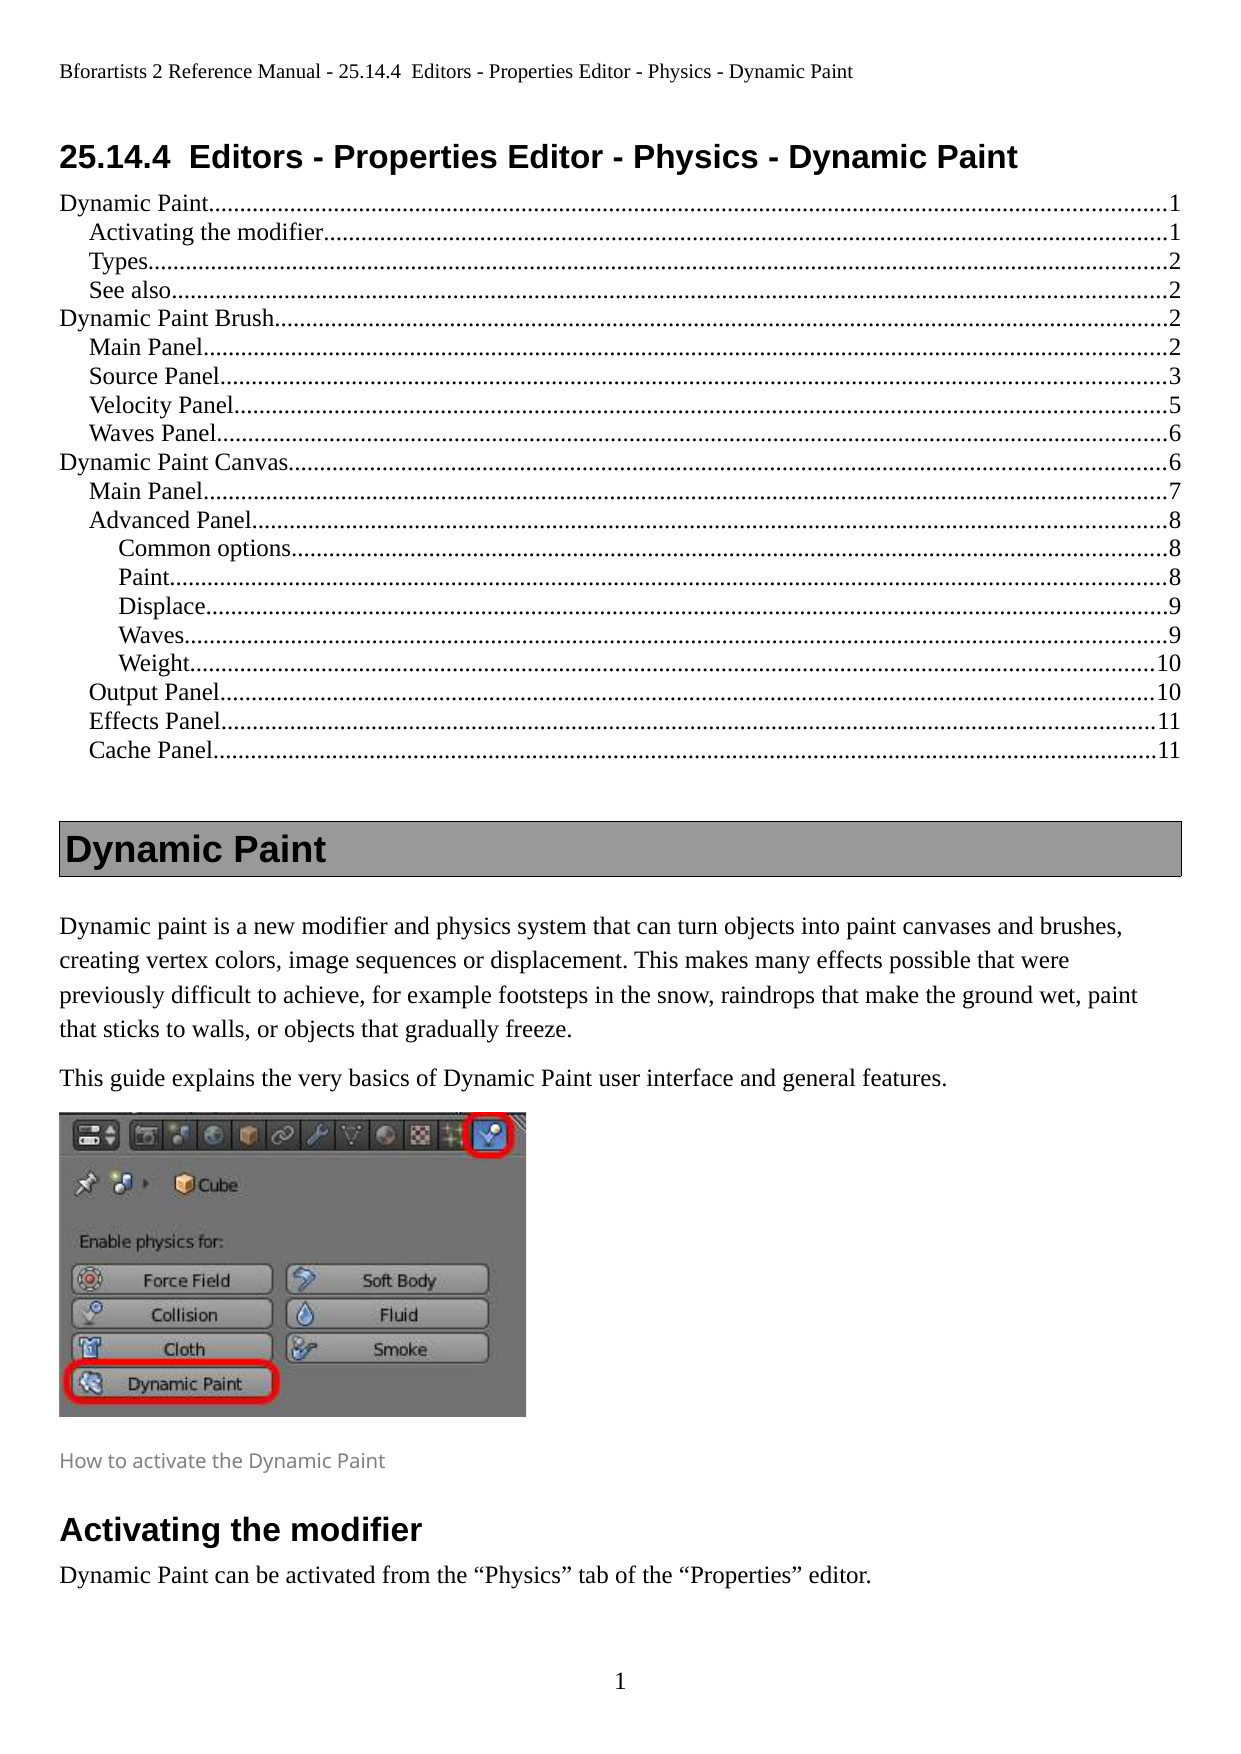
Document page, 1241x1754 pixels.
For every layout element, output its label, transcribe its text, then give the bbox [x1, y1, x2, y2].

text This guide explains the very basics of Dynamic Paint user interface and general features. [59, 1063, 1181, 1092]
text See also 2 [88, 275, 1181, 303]
text Waves 9 [118, 620, 1181, 648]
text Cache Panel 11 [88, 735, 1181, 763]
text Dynamic paint is a new modifier and physics system that can turn objects into paint canvases and brushes, creating vertex colors, image sequences or displacement. This makes many effects possible that were previously difficult to achieve, for example footsteps in the snow, raindrops that make the ground wet, paint that sticks to walls, or objects that gradually freeze. [59, 911, 1181, 1043]
text Main Panel 2 [88, 332, 1181, 361]
text Common options 8 [118, 533, 1181, 562]
text Main Panel 7 [88, 476, 1181, 505]
text Displace 9 [118, 591, 1181, 620]
text How to activate the Dynamic Paint [59, 1443, 1181, 1474]
text Dynamic Paint 1 [59, 188, 1181, 217]
table_header Dynamic Paint [60, 822, 1181, 876]
text Paint 8 [118, 562, 1181, 591]
text Waves Panel 6 [88, 418, 1181, 447]
text Activating the modifier 1 [88, 217, 1181, 246]
text Output Panel 10 [88, 677, 1181, 706]
text Dynamic Paint Brush 2 [59, 303, 1181, 332]
text Source Panel 3 [88, 361, 1181, 390]
text Dynamic Paint Canvas 6 [59, 447, 1181, 476]
picture [59, 1112, 527, 1417]
text Weight 10 [118, 648, 1181, 677]
subtitle 25.14.4 Editors - Properties Editor - Physics - Dynamic Paint [59, 138, 1181, 176]
text Types 2 [88, 246, 1181, 275]
text Effects Panel 11 [88, 706, 1181, 735]
text Velocity Panel 5 [88, 390, 1181, 418]
text Dynamic Paint can be activated from the “Physics” tab of the “Properties” editor. [59, 1561, 1181, 1589]
subtitle Activating the modifier [59, 1509, 1181, 1548]
text Advanced Panel 8 [88, 505, 1181, 533]
